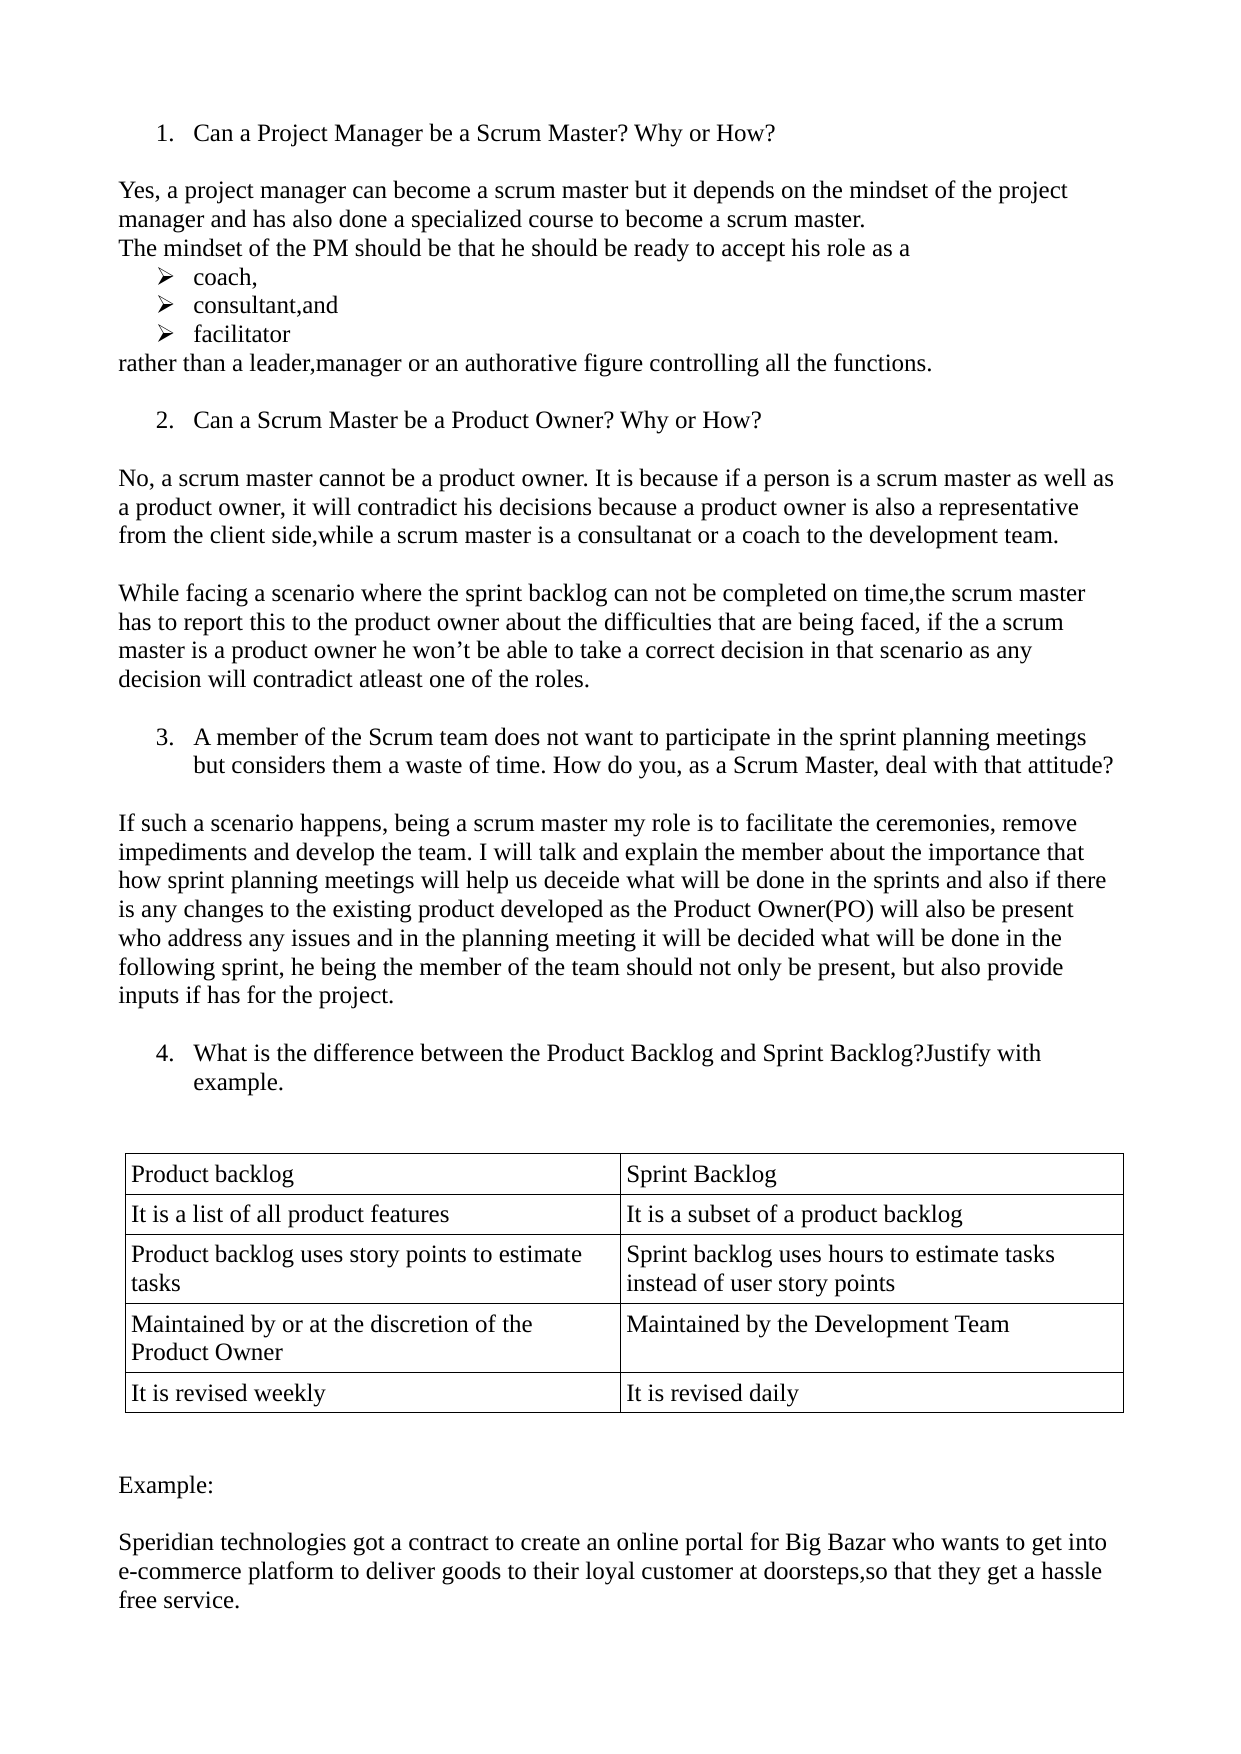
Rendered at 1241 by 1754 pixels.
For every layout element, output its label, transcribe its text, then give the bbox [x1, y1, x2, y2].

table_header Sprint Backlog [621, 1154, 1123, 1193]
list Can a Project Manager be a Scrum Master? Why or How? [156, 118, 1122, 147]
text No, a scrum master cannot be a product owner. It is because if a person is a scrum master as well as a product owner, it will contradict his decisions because a product owner is also a representative from the client side,while a scrum master is a consultanat or a coach to the development team. [118, 463, 1122, 549]
text Example: [118, 1470, 1122, 1498]
list What is the difference between the Product Backlog and Sprint Backlog?Justify with example. [156, 1038, 1122, 1096]
table_cell Maintained by the Development Team [621, 1304, 1123, 1372]
table_cell Maintained by or at the discretion of the Product Owner [126, 1304, 620, 1372]
table_header Product backlog [126, 1154, 620, 1193]
table_cell It is revised daily [621, 1373, 1123, 1412]
list coach, [156, 262, 1122, 291]
text While facing a scenario where the sprint backlog can not be completed on time,the scrum master has to report this to the product owner about the difficulties that are being faced, if the a scrum master is a product owner he won’t be able to take a correct decision in that scenario as any decision will contradict atleast one of the roles. [118, 578, 1122, 693]
table_cell It is a subset of a product backlog [621, 1195, 1123, 1234]
table_cell Product backlog uses story points to estimate tasks [126, 1235, 620, 1303]
table_cell Sprint backlog uses hours to estimate tasks instead of user story points [621, 1235, 1123, 1303]
table_cell It is revised weekly [126, 1373, 620, 1412]
text The mindset of the PM should be that he should be ready to accept his role as a [118, 233, 1122, 262]
text Speridian technologies got a contract to create an online portal for Big Bazar who wants to get into e-commerce platform to deliver goods to their loyal customer at doorsteps,so that they get a hassle free service. [118, 1527, 1122, 1613]
list consultant,and [156, 291, 1122, 319]
table_cell It is a list of all product features [126, 1195, 620, 1234]
list facilitator [156, 319, 1122, 348]
list Can a Scrum Master be a Product Owner? Why or How? [156, 406, 1122, 434]
text Yes, a project manager can become a scrum master but it depends on the mindset of the project manager and has also done a specialized course to become a scrum master. [118, 176, 1122, 233]
text If such a scenario happens, being a scrum master my role is to facilitate the ceremonies, remove impediments and develop the team. I will talk and explain the member about the importance that how sprint planning meetings will help us deceide what will be done in the sprints and also if there is any changes to the existing product developed as the Product Owner(PO) will also be present who address any issues and in the planning meeting it will be decided what will be done in the following sprint, he being the member of the team should not only be present, but also provide inputs if has for the project. [118, 808, 1122, 1009]
list A member of the Scrum team does not want to participate in the sprint planning meetings but considers them a waste of time. How do you, as a Scrum Master, deal with that attitude? [156, 722, 1122, 779]
text rather than a leader,manager or an authorative figure controlling all the functions. [118, 348, 1122, 377]
